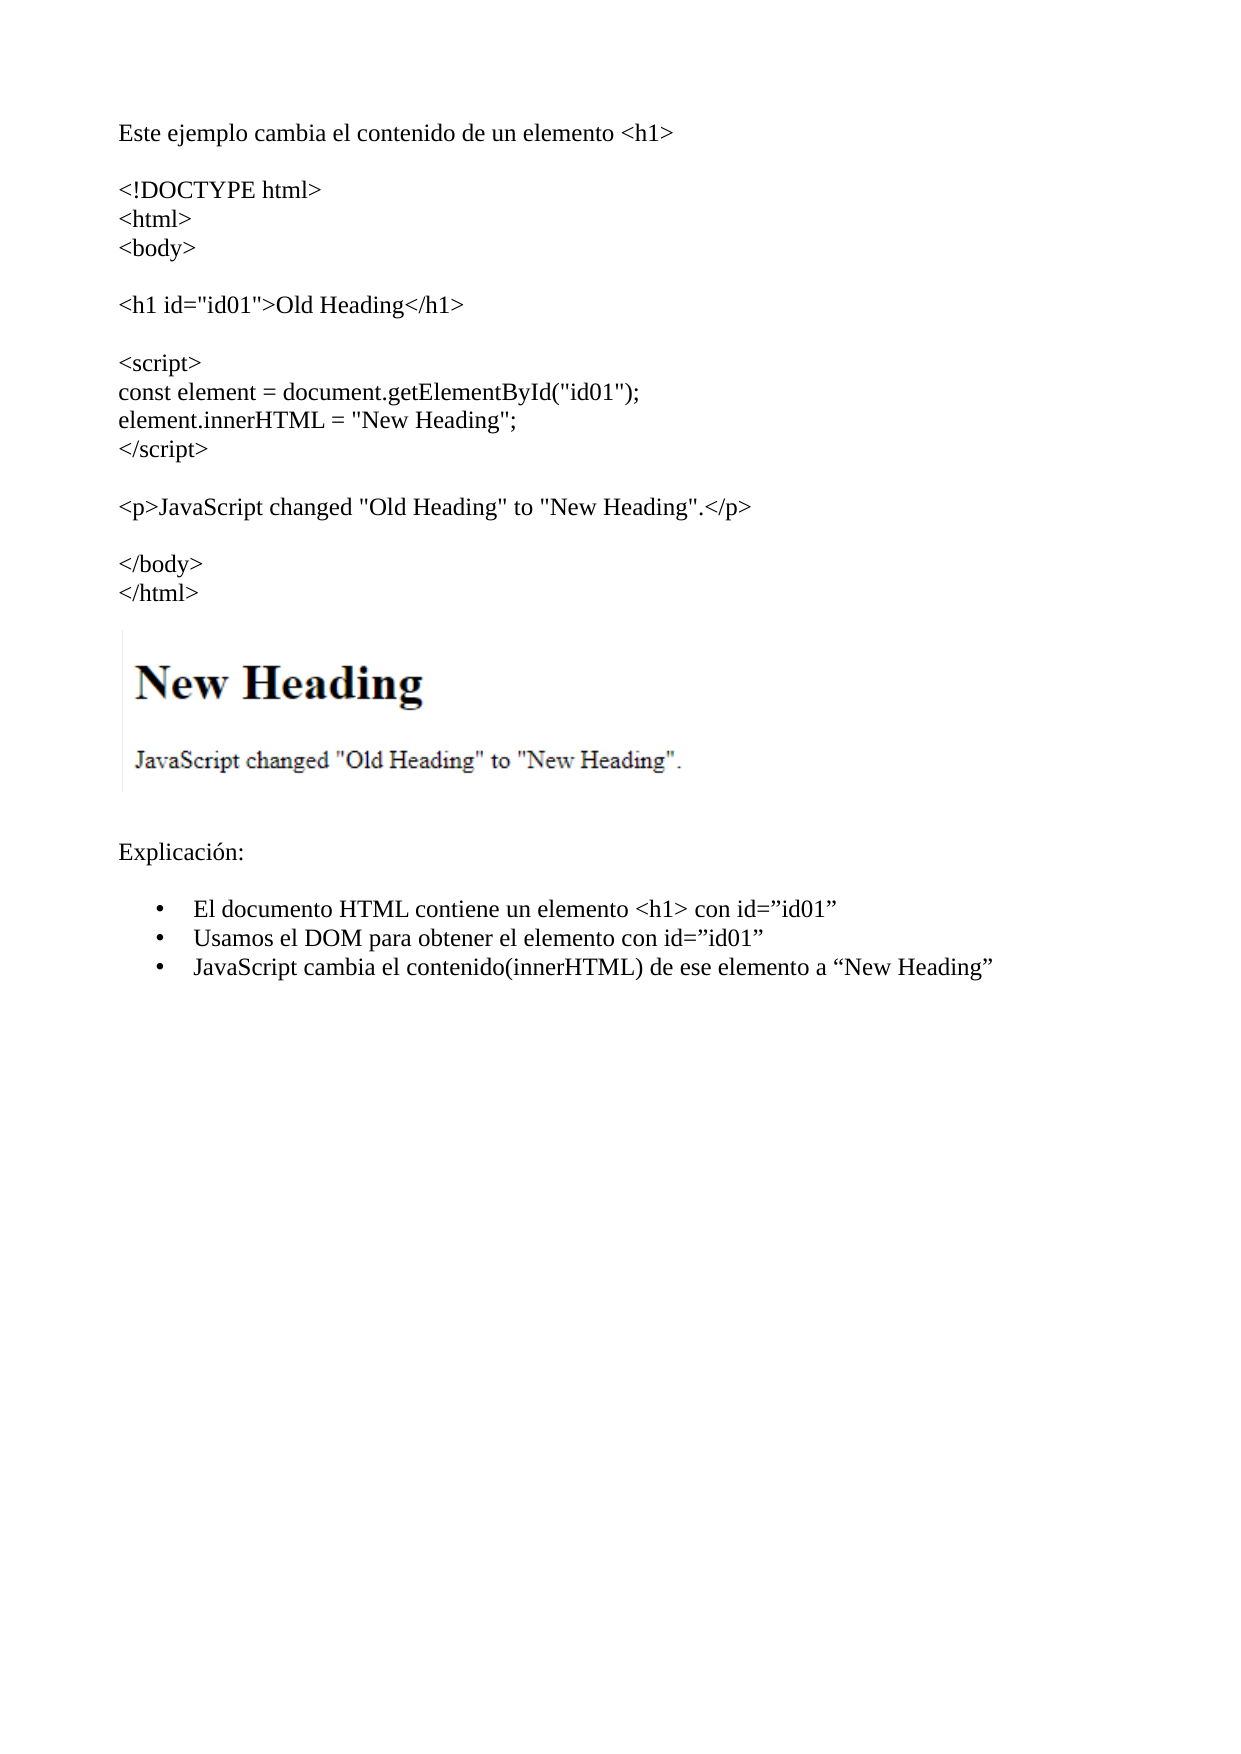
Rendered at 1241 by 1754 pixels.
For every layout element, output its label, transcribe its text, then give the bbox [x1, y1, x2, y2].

text </html> [118, 578, 1122, 607]
text Explicación: [118, 837, 1122, 866]
text </script> [118, 434, 1122, 463]
list Usamos el DOM para obtener el elemento con id=”id01” [156, 923, 1122, 952]
text <html> [118, 204, 1122, 233]
text Este ejemplo cambia el contenido de un elemento <h1> [118, 118, 1122, 147]
text <p>JavaScript changed "Old Heading" to "New Heading".</p> [118, 492, 1122, 521]
text <script> [118, 348, 1122, 377]
text </body> [118, 549, 1122, 578]
list JavaScript cambia el contenido(innerHTML) de ese elemento a “New Heading” [156, 952, 1122, 981]
text <h1 id="id01">Old Heading</h1> [118, 291, 1122, 319]
text <body> [118, 233, 1122, 262]
picture [122, 630, 707, 792]
text <!DOCTYPE html> [118, 176, 1122, 204]
list El documento HTML contiene un elemento <h1> con id=”id01” [156, 894, 1122, 923]
text const element = document.getElementById("id01"); [118, 377, 1122, 406]
text element.innerHTML = "New Heading"; [118, 406, 1122, 434]
